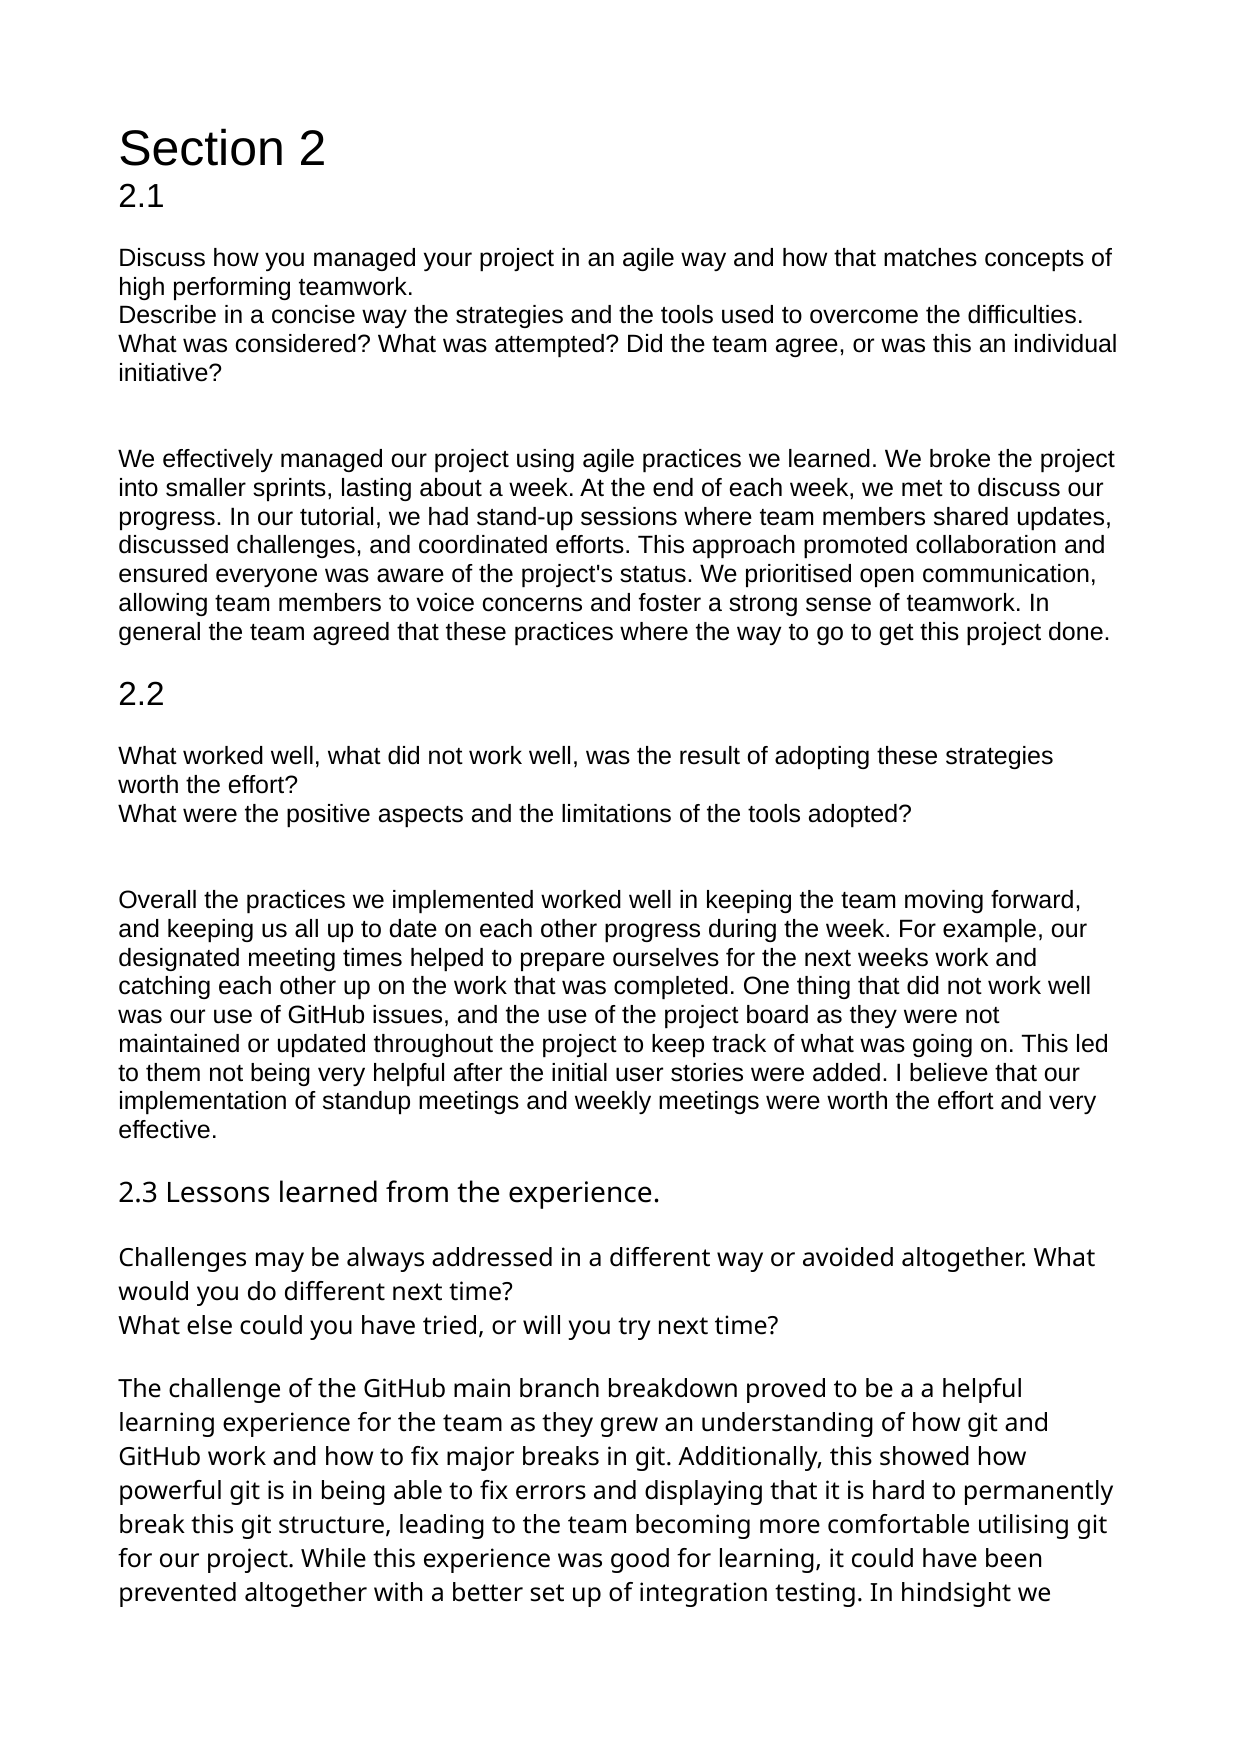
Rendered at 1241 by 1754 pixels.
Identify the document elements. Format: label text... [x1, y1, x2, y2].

text Challenges may be always addressed in a different way or avoided altogether. What would you do different next time? [118, 1211, 1122, 1308]
text The challenge of the GitHub main branch breakdown proved to be a a helpful learning experience for the team as they grew an understanding of how git and GitHub work and how to fix major breaks in git. Additionally, this showed how powerful git is in being able to fix errors and displaying that it is hard to permanently break this git structure, leading to the team becoming more comfortable utilising git for our project. While this experience was good for learning, it could have been prevented altogether with a better set up of integration testing. In hindsight we [118, 1371, 1122, 1609]
text 2.1 [118, 176, 1122, 214]
text 2.2 [118, 674, 1122, 712]
text Discuss how you managed your project in an agile way and how that matches concepts of high performing teamwork. Describe in a concise way the strategies and the tools used to overcome the difficulties. What was considered? What was attempted? Did the team agree, or was this an individual initiative? [118, 243, 1122, 387]
text Section 2 [118, 118, 1122, 176]
text What worked well, what did not work well, was the result of adopting these strategies worth the effort? [118, 741, 1122, 799]
text Overall the practices we implemented worked well in keeping the team moving forward, and keeping us all up to date on each other progress during the week. For example, our designated meeting times helped to prepare ourselves for the next weeks work and catching each other up on the work that was completed. One thing that did not work well was our use of GitHub issues, and the use of the project board as they were not maintained or updated throughout the project to keep track of what was going on. This led to them not being very helpful after the initial user stories were added. I believe that our implementation of standup meetings and weekly meetings were worth the effort and very effective. [118, 885, 1122, 1144]
text We effectively managed our project using agile practices we learned. We broke the project into smaller sprints, lasting about a week. At the end of each week, we met to discuss our progress. In our tutorial, we had stand-up sessions where team members shared updates, discussed challenges, and coordinated efforts. This approach promoted collaboration and ensured everyone was aware of the project's status. We prioritised open communication, allowing team members to voice concerns and foster a strong sense of teamwork. In general the team agreed that these practices where the way to go to get this project done. [118, 444, 1122, 645]
text 2.3 Lessons learned from the experience. [118, 1172, 1122, 1211]
text What else could you have tried, or will you try next time? [118, 1308, 1122, 1342]
text What were the positive aspects and the limitations of the tools adopted? [118, 799, 1122, 827]
